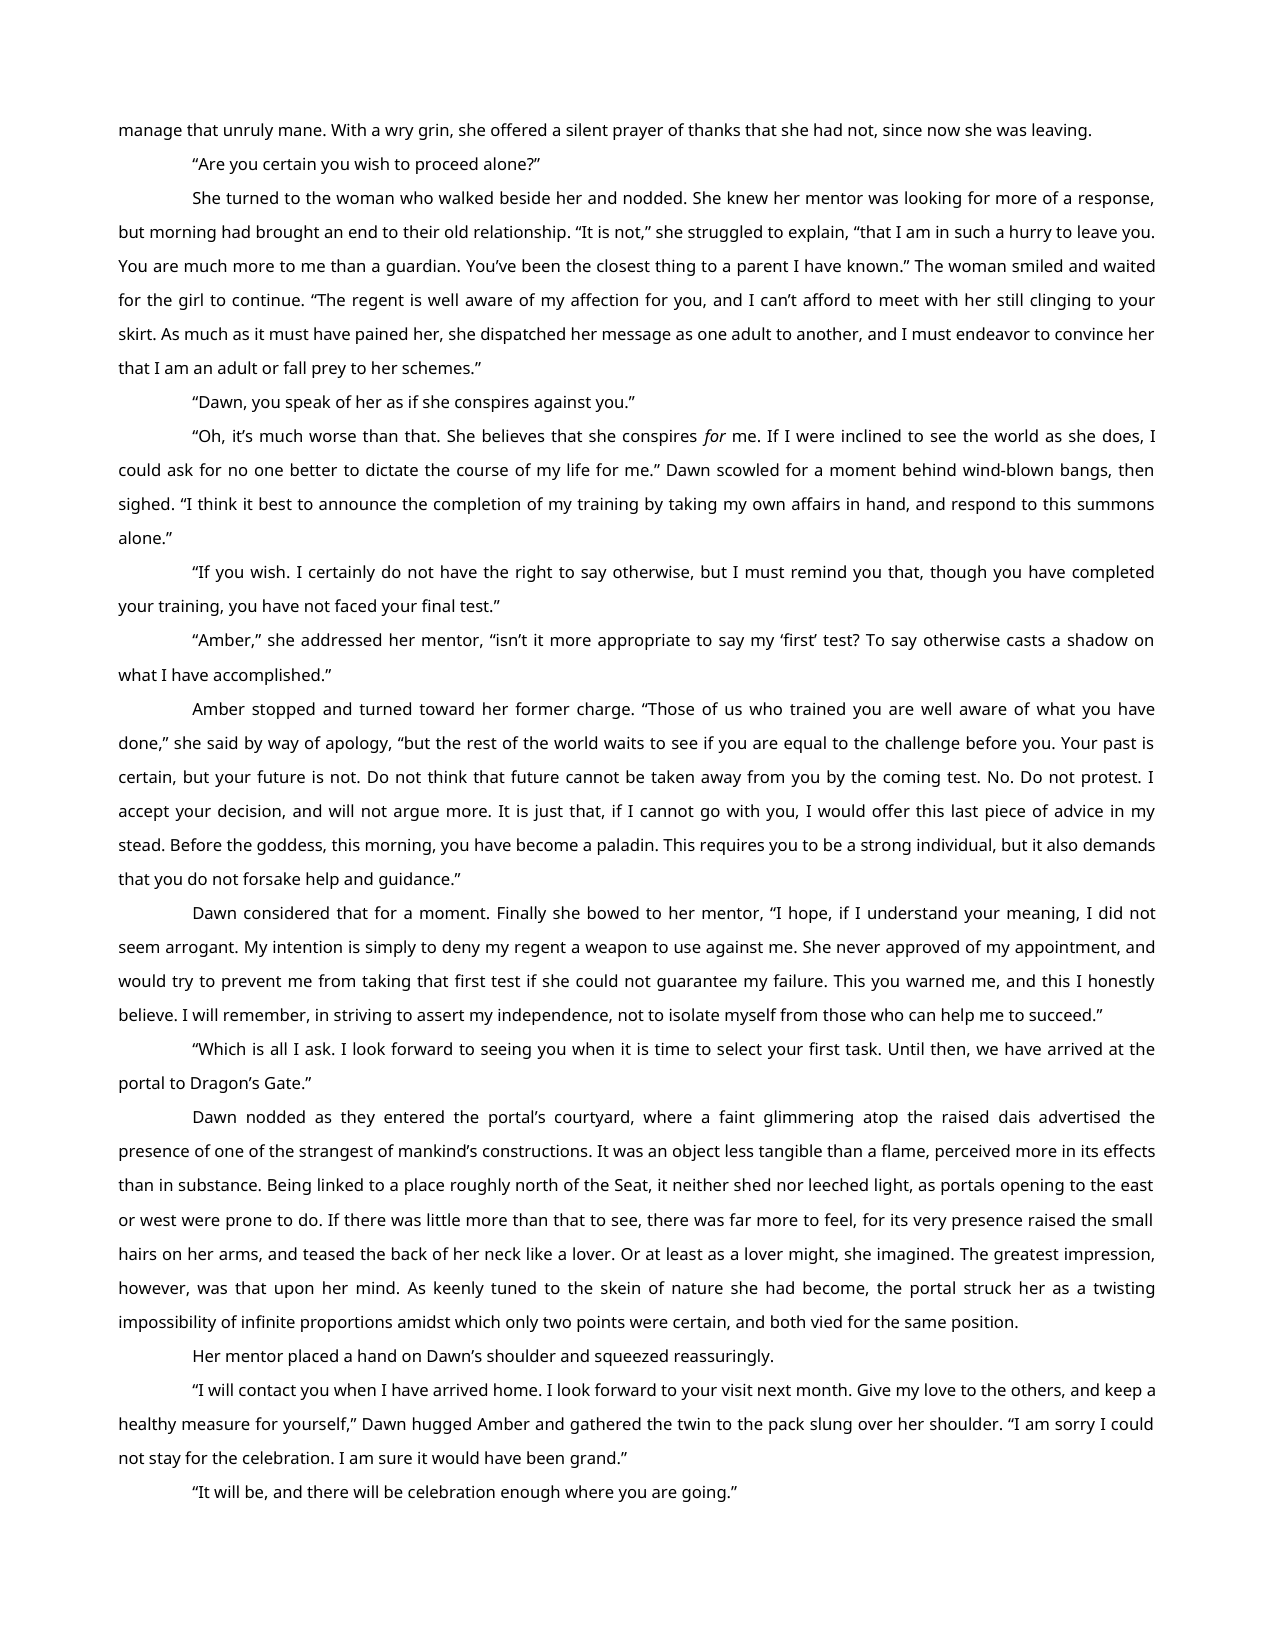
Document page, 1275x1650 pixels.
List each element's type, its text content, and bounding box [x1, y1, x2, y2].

text “Oh, it’s much worse than that. She believes that she conspires for me. If I were inclined to see the world as she does, I could ask for no one better to dictate the course of my life for me.” Dawn scowled for a moment behind wind-blown bangs, then sighed. “I think it best to announce the completion of my training by taking my own affairs in hand, and respond to this summons alone.” [118, 425, 1157, 549]
text Her mentor placed a hand on Dawn’s shoulder and squeezed reassuringly. [118, 1344, 1157, 1367]
text Dawn nodded as they entered the portal’s courtyard, where a faint glimmering atop the raised dais advertised the presence of one of the strangest of mankind’s constructions. It was an object less tangible than a flame, perceived more in its effects than in substance. Being linked to a place roughly north of the Seat, it neither shed nor leeched light, as portals opening to the east or west were prone to do. If there was little more than that to see, there was far more to feel, for its very presence raised the small hairs on her arms, and teased the back of her neck like a lover. Or at least as a lover might, she imagined. The greatest impression, however, was that upon her mind. As keenly tuned to the skein of nature she had become, the portal struck her as a twisting impossibility of infinite proportions amidst which only two points were certain, and both vied for the same position. [118, 1106, 1157, 1333]
text “Are you certain you wish to proceed alone?” [118, 152, 1157, 175]
text “I will contact you when I have arrived home. I look forward to your visit next month. Give my love to the others, and keep a healthy measure for yourself,” Dawn hugged Amber and gathered the twin to the pack slung over her shoulder. “I am sorry I could not stay for the celebration. I am sure it would have been grand.” [118, 1378, 1157, 1469]
text “Which is all I ask. I look forward to seeing you when it is time to select your first task. Until then, we have arrived at the portal to Dragon’s Gate.” [118, 1038, 1157, 1094]
text “If you wish. I certainly do not have the right to say otherwise, but I must remind you that, though you have completed your training, you have not faced your final test.” [118, 561, 1157, 618]
text manage that unruly mane. With a wry grin, she offered a silent prayer of thanks that she had not, since now she was leaving. [118, 118, 1157, 141]
text Dawn considered that for a moment. Finally she bowed to her mentor, “I hope, if I understand your meaning, I did not seem arrogant. My intention is simply to deny my regent a weapon to use against me. She never approved of my appointment, and would try to prevent me from taking that first test if she could not guarantee my failure. This you warned me, and this I honestly believe. I will remember, in striving to assert my independence, not to isolate myself from those who can help me to succeed.” [118, 902, 1157, 1026]
text She turned to the woman who walked beside her and nodded. She knew her mentor was looking for more of a response, but morning had brought an end to their old relationship. “It is not,” she struggled to explain, “that I am in such a hurry to leave you. You are much more to me than a guardian. You’ve been the closest thing to a parent I have known.” The woman smiled and waited for the girl to continue. “The regent is well aware of my affection for you, and I can’t afford to meet with her still clinging to your skirt. As much as it must have pained her, she dispatched her message as one adult to another, and I must endeavor to convince her that I am an adult or fall prey to her schemes.” [118, 186, 1157, 379]
text Amber stopped and turned toward her former charge. “Those of us who trained you are well aware of what you have done,” she said by way of apology, “but the rest of the world waits to see if you are equal to the challenge before you. Your past is certain, but your future is not. Do not think that future cannot be taken away from you by the coming test. No. Do not protest. I accept your decision, and will not argue more. It is just that, if I cannot go with you, I would offer this last piece of advice in my stead. Before the goddess, this morning, you have become a paladin. This requires you to be a strong individual, but it also demands that you do not forsake help and guidance.” [118, 697, 1157, 890]
text “Dawn, you speak of her as if she conspires against you.” [118, 391, 1157, 413]
text “Amber,” she addressed her mentor, “isn’t it more appropriate to say my ‘first’ test? To say otherwise casts a shadow on what I have accomplished.” [118, 629, 1157, 686]
text “It will be, and there will be celebration enough where you are going.” [118, 1481, 1157, 1503]
